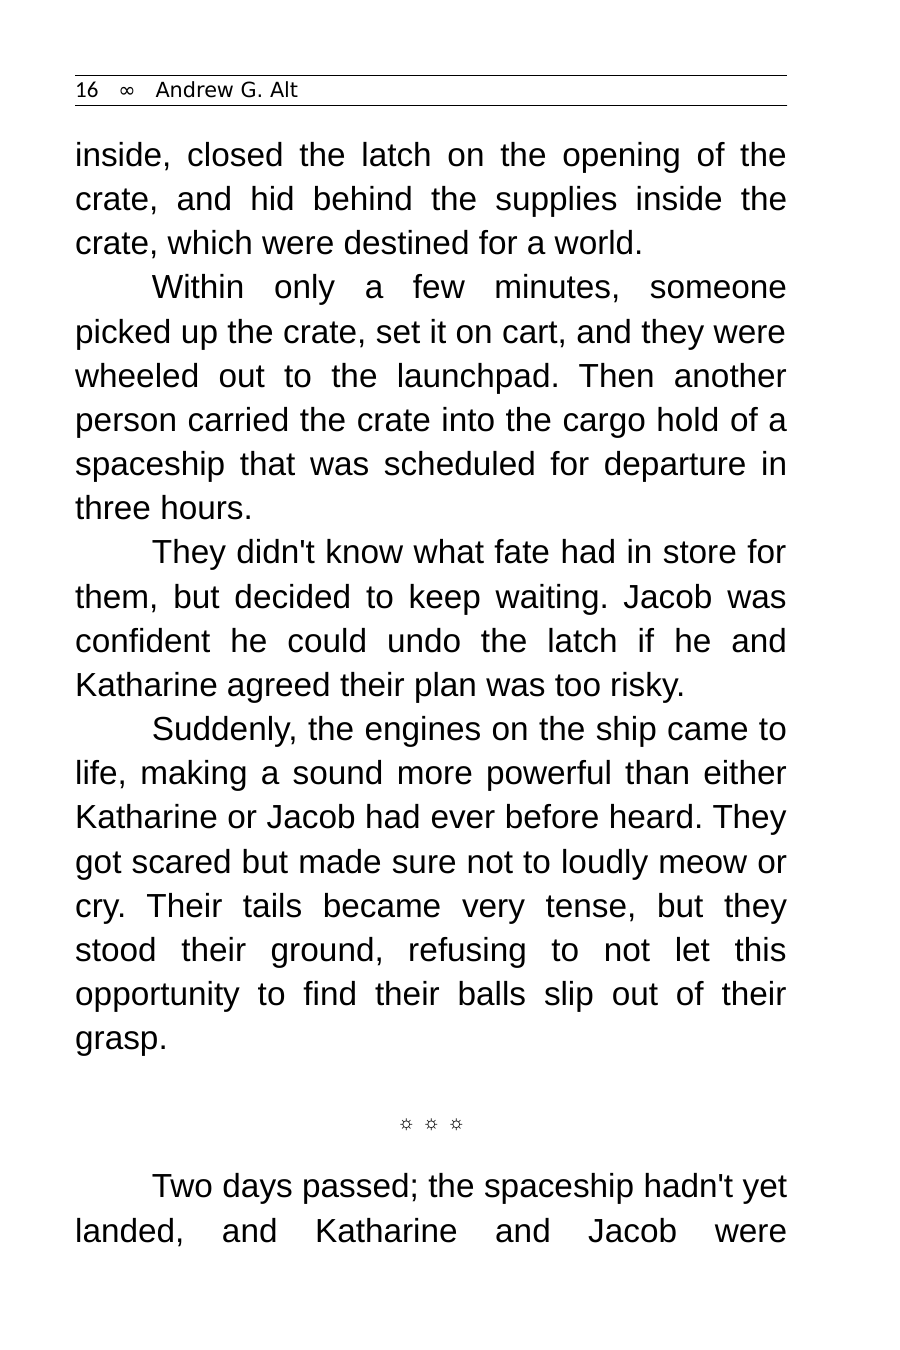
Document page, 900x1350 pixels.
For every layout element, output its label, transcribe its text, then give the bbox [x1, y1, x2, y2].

subtitle Suddenly, the engines on the ship came to life, making a sound more powerful than either Katharine or Jacob had ever before heard. They got scared but made sure not to loudly meow or cry. Their tails became very tense, but they stood their ground, refusing to not let this opportunity to find their balls slip out of their grasp. [75, 709, 787, 1057]
subtitle inside, closed the latch on the opening of the crate, and hid behind the supplies inside the crate, which were destined for a world. [75, 135, 787, 262]
subtitle Two days passed; the spaceship hadn't yet landed, and Katharine and Jacob were [75, 1167, 787, 1249]
text ☼ ☼ ☼ [75, 1112, 787, 1136]
subtitle Within only a few minutes, someone picked up the crate, set it on cart, and they were wheeled out to the launchpad. Then another person carried the crate into the cargo hold of a spaceship that was scheduled for departure in three hours. [75, 267, 787, 527]
subtitle They didn't know what fate had in store for them, but decided to keep waiting. Jacob was confident he could undo the latch if he and Katharine agreed their plan was too risky. [75, 532, 787, 703]
